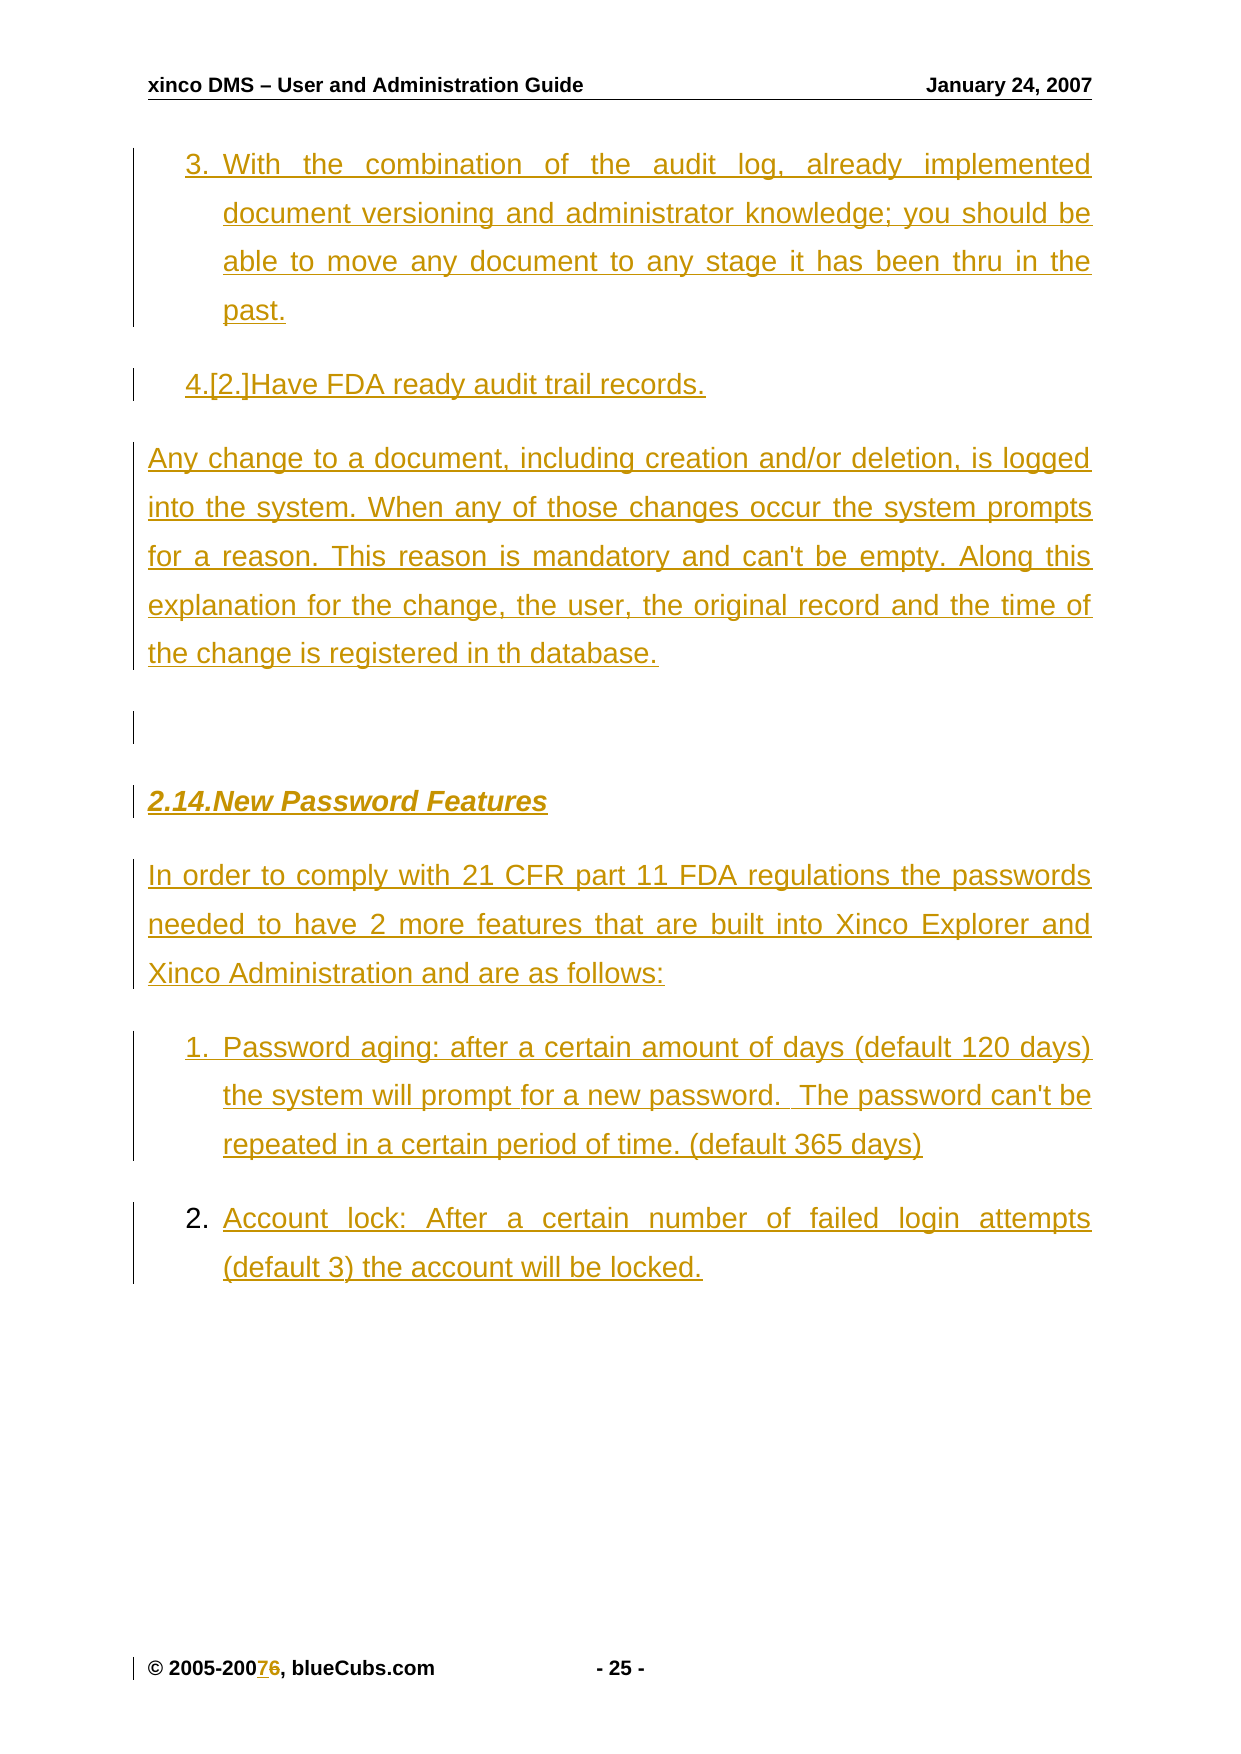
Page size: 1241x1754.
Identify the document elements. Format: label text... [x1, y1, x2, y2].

text into the system. When any of those changes occur the system prompts [148, 472, 1092, 519]
text the change is registered in th database. [148, 618, 1092, 670]
list document versioning and administrator knowledge; you should be able to move any document to any stage it has been thru in the past. [185, 178, 1092, 327]
list the system will prompt for a new password. The password can't be repeated in a certain period of time. (default 365 days) [185, 1060, 1092, 1161]
text explanation for the change, the user, the original record and the time of [148, 570, 1092, 617]
text needed to have 2 more features that are built into Xinco Explorer and [148, 889, 1092, 936]
list With the combination of the audit log, already implemented [185, 148, 1092, 176]
list Have FDA ready audit trail records. [185, 368, 1092, 401]
list Password aging: after a certain amount of days (default 120 days) [185, 1031, 1092, 1059]
text Any change to a document, including creation and/or deletion, is logged [148, 442, 1092, 470]
list Account lock: After a certain number of failed login attempts (default 3) the account will be locked. [185, 1202, 1092, 1283]
text for a reason. This reason is mandatory and can't be empty. Along this [148, 521, 1092, 568]
subtitle New Password Features [148, 785, 1092, 818]
text Xinco Administration and are as follows: [148, 938, 1092, 989]
text In order to comply with 21 CFR part 11 FDA regulations the passwords [148, 859, 1092, 887]
